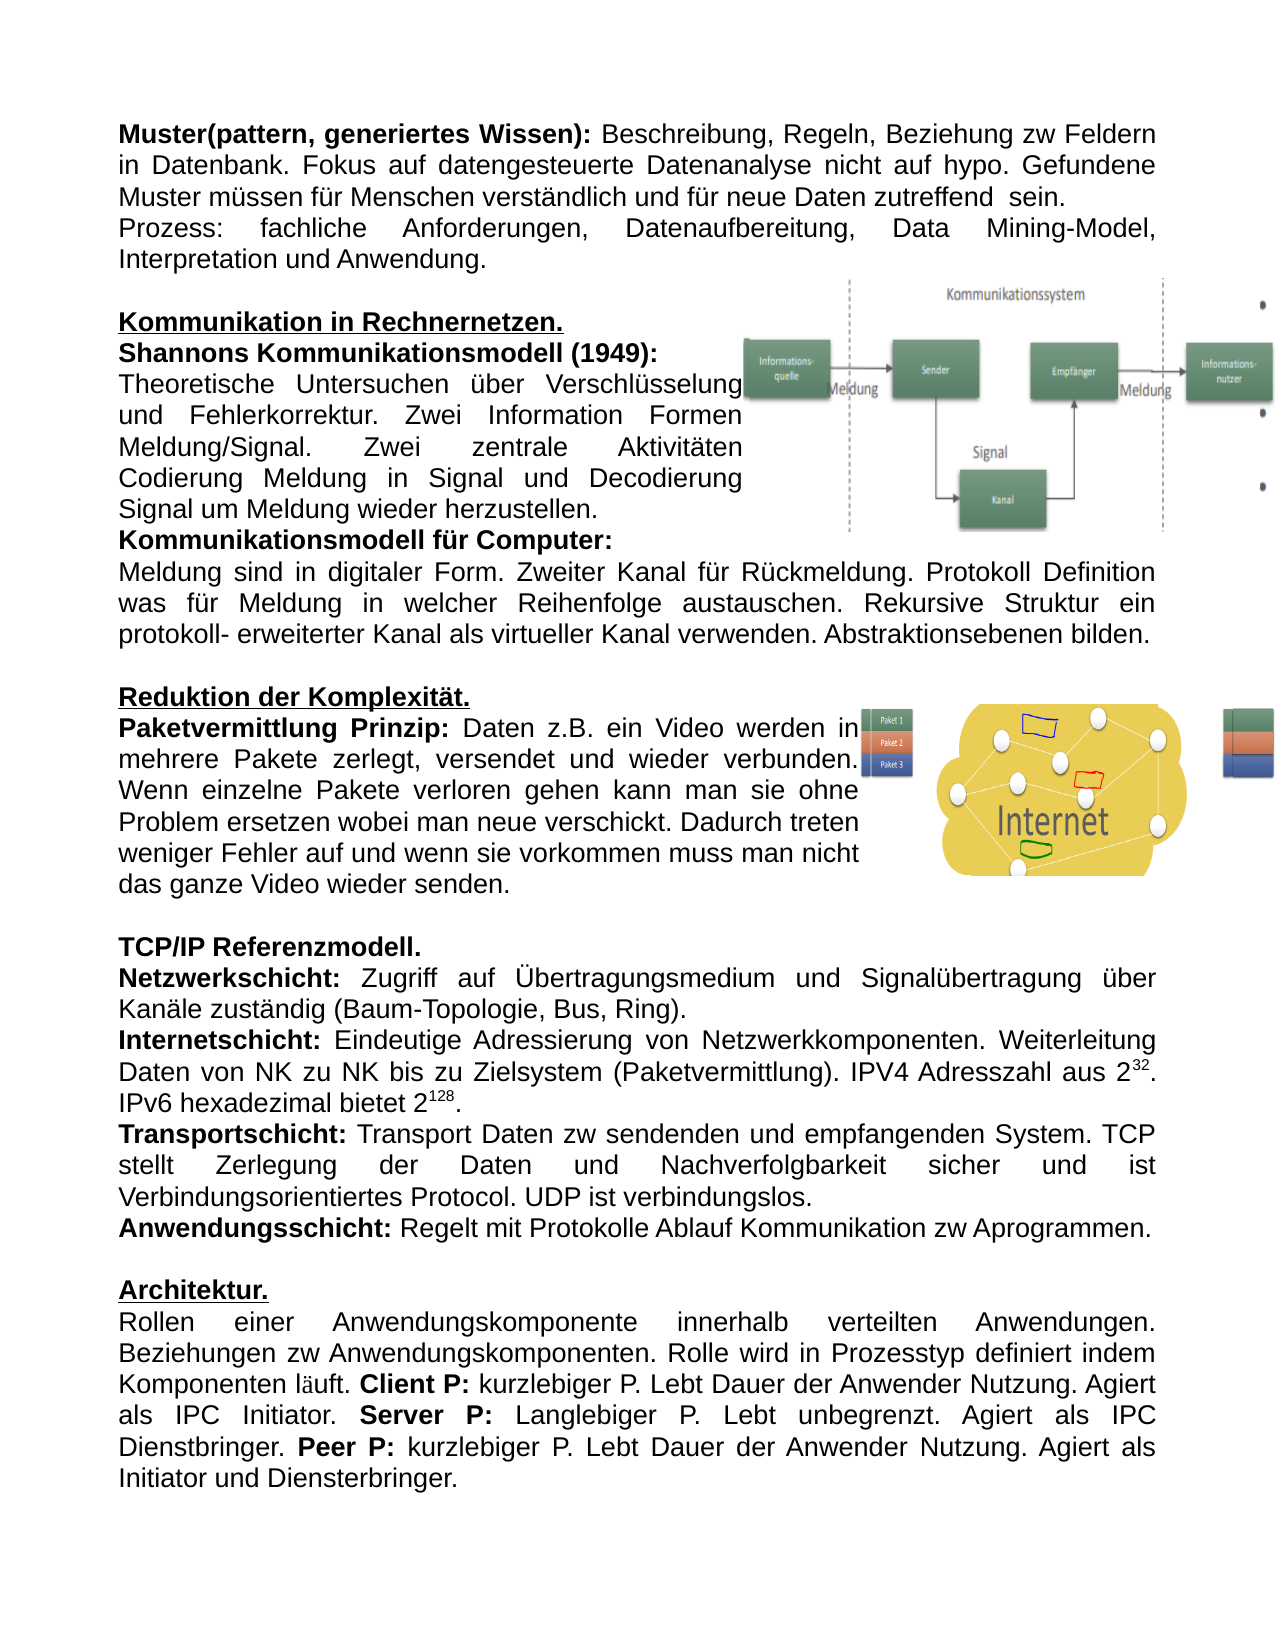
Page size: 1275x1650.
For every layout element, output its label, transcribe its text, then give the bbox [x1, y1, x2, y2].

text Reduktion der Komplexität. [118, 681, 1157, 712]
text Netzwerkschicht: Zugriff auf Übertragungsmedium und Signalübertragung über Kanäle zuständig (Baum-Topologie, Bus, Ring). [118, 962, 1157, 1024]
text Theoretische Untersuchen über Verschlüsselung und Fehlerkorrektur. Zwei Information Formen Meldung/Signal. Zwei zentrale Aktivitäten Codierung Meldung in Signal und Decodierung Signal um Meldung wieder herzustellen. [118, 368, 743, 524]
text Architektur. [118, 1274, 1157, 1306]
picture [743, 278, 1275, 532]
text Kommunikation in Rechnernetzen. [118, 306, 743, 337]
text Rollen einer Anwendungskomponente innerhalb verteilten Anwendungen. Beziehungen zw Anwendungskomponenten. Rolle wird in Prozesstyp definiert indem Komponenten läuft. Client P: kurzlebiger P. Lebt Dauer der Anwender Nutzung. Agiert als IPC Initiator. Server P: Langlebiger P. Lebt unbegrenzt. Agiert als IPC Dienstbringer. Peer P: kurzlebiger P. Lebt Dauer der Anwender Nutzung. Agiert als Initiator und Diensterbringer. [118, 1306, 1157, 1493]
text Paketvermittlung Prinzip: Daten z.B. ein Video werden in mehrere Pakete zerlegt, versendet und wieder verbunden. Wenn einzelne Pakete verloren gehen kann man sie ohne Problem ersetzen wobei man neue verschickt. Dadurch treten weniger Fehler auf und wenn sie vorkommen muss man nicht das ganze Video wieder senden. [118, 712, 1157, 899]
text Internetschicht: Eindeutige Adressierung von Netzwerkkomponenten. Weiterleitung Daten von NK zu NK bis zu Zielsystem (Paketvermittlung). IPV4 Adresszahl aus 232. IPv6 hexadezimal bietet 2128. [118, 1024, 1157, 1118]
picture [859, 704, 1275, 876]
text Prozess: fachliche Anforderungen, Datenaufbereitung, Data Mining-Model, Interpretation und Anwendung. [118, 212, 1157, 274]
text Muster(pattern, generiertes Wissen): Beschreibung, Regeln, Beziehung zw Feldern in Datenbank. Fokus auf datengesteuerte Datenanalyse nicht auf hypo. Gefundene Muster müssen für Menschen verständlich und für neue Daten zutreffend sein. [118, 118, 1157, 212]
text TCP/IP Referenzmodell. [118, 931, 1157, 962]
text Kommunikationsmodell für Computer: [118, 524, 1157, 556]
text Meldung sind in digitaler Form. Zweiter Kanal für Rückmeldung. Protokoll Definition was für Meldung in welcher Reihenfolge austauschen. Rekursive Struktur ein protokoll- erweiterter Kanal als virtueller Kanal verwenden. Abstraktionsebenen bilden. [118, 556, 1157, 649]
text Transportschicht: Transport Daten zw sendenden und empfangenden System. TCP stellt Zerlegung der Daten und Nachverfolgbarkeit sicher und ist Verbindungsorientiertes Protocol. UDP ist verbindungslos. [118, 1118, 1157, 1212]
text Shannons Kommunikationsmodell (1949): [118, 337, 743, 368]
text Anwendungsschicht: Regelt mit Protokolle Ablauf Kommunikation zw Aprogrammen. [118, 1212, 1157, 1243]
